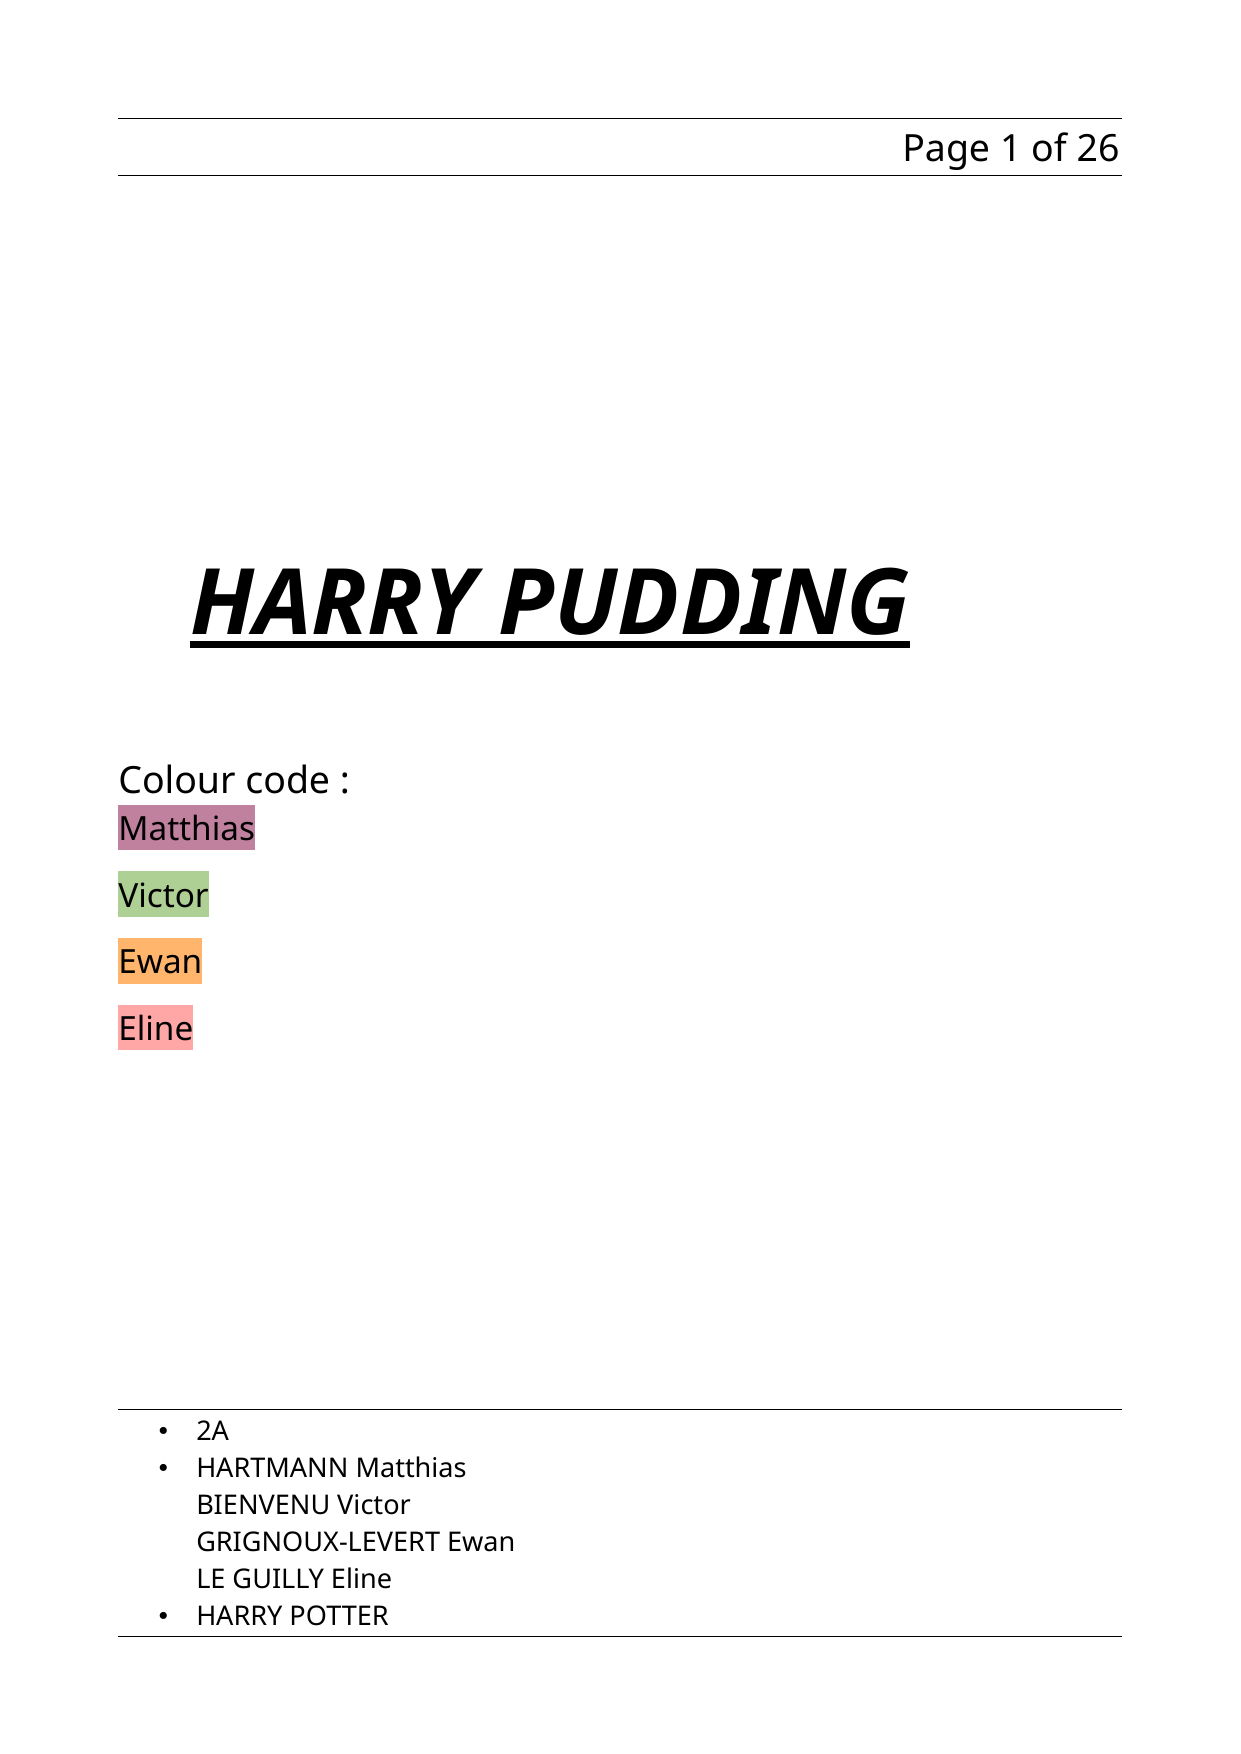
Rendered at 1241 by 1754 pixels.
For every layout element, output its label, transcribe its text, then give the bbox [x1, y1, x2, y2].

text Matthias [118, 805, 1122, 850]
text Victor [118, 871, 1122, 917]
text Colour code : [118, 754, 1122, 805]
text Ewan [118, 938, 1122, 984]
text Eline [118, 1005, 1122, 1050]
